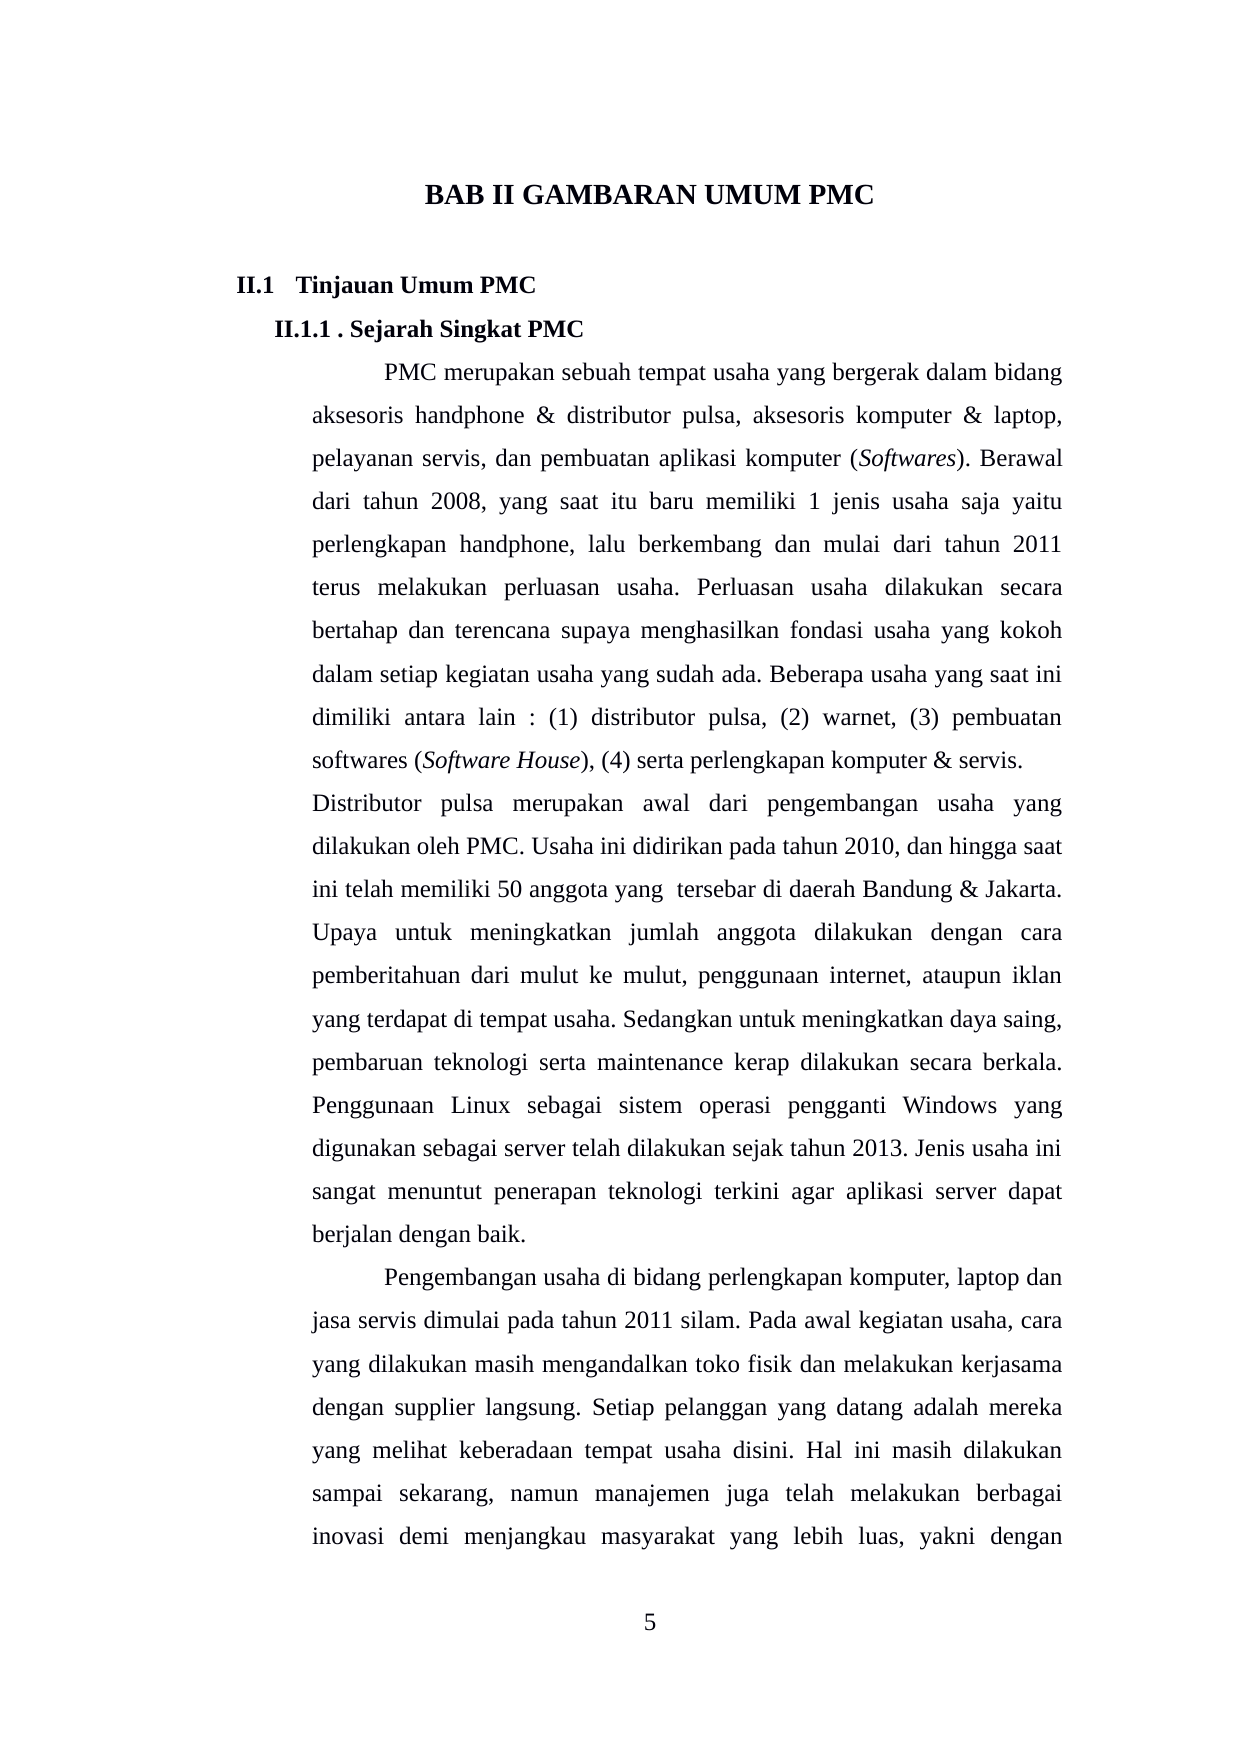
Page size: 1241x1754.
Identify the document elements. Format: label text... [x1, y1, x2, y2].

text BAB II GAMBARAN UMUM PMC [236, 177, 1063, 211]
text II.1 Tinjauan Umum PMC [236, 271, 1063, 299]
text Pengembangan usaha di bidang perlengkapan komputer, laptop dan jasa servis dimulai pada tahun 2011 silam. Pada awal kegiatan usaha, cara yang dilakukan masih mengandalkan toko fisik dan melakukan kerjasama dengan supplier langsung. Setiap pelanggan yang datang adalah mereka yang melihat keberadaan tempat usaha disini. Hal ini masih dilakukan sampai sekarang, namun manajemen juga telah melakukan berbagai inovasi demi menjangkau masyarakat yang lebih luas, yakni dengan [312, 1262, 1063, 1550]
text II.1.1 . Sejarah Singkat PMC [274, 314, 1063, 342]
text PMC merupakan sebuah tempat usaha yang bergerak dalam bidang aksesoris handphone & distributor pulsa, aksesoris komputer & laptop, pelayanan servis, dan pembuatan aplikasi komputer (Softwares). Berawal dari tahun 2008, yang saat itu baru memiliki 1 jenis usaha saja yaitu perlengkapan handphone, lalu berkembang dan mulai dari tahun 2011 terus melakukan perluasan usaha. Perluasan usaha dilakukan secara bertahap dan terencana supaya menghasilkan fondasi usaha yang kokoh dalam setiap kegiatan usaha yang sudah ada. Beberapa usaha yang saat ini dimiliki antara lain : (1) distributor pulsa, (2) warnet, (3) pembuatan softwares (Software House), (4) serta perlengkapan komputer & servis. [312, 357, 1063, 774]
text Distributor pulsa merupakan awal dari pengembangan usaha yang dilakukan oleh PMC. Usaha ini didirikan pada tahun 2010, dan hingga saat ini telah memiliki 50 anggota yang tersebar di daerah Bandung & Jakarta. Upaya untuk meningkatkan jumlah anggota dilakukan dengan cara pemberitahuan dari mulut ke mulut, penggunaan internet, ataupun iklan yang terdapat di tempat usaha. Sedangkan untuk meningkatkan daya saing, pembaruan teknologi serta maintenance kerap dilakukan secara berkala. Penggunaan Linux sebagai sistem operasi pengganti Windows yang digunakan sebagai server telah dilakukan sejak tahun 2013. Jenis usaha ini sangat menuntut penerapan teknologi terkini agar aplikasi server dapat berjalan dengan baik. [312, 788, 1063, 1248]
